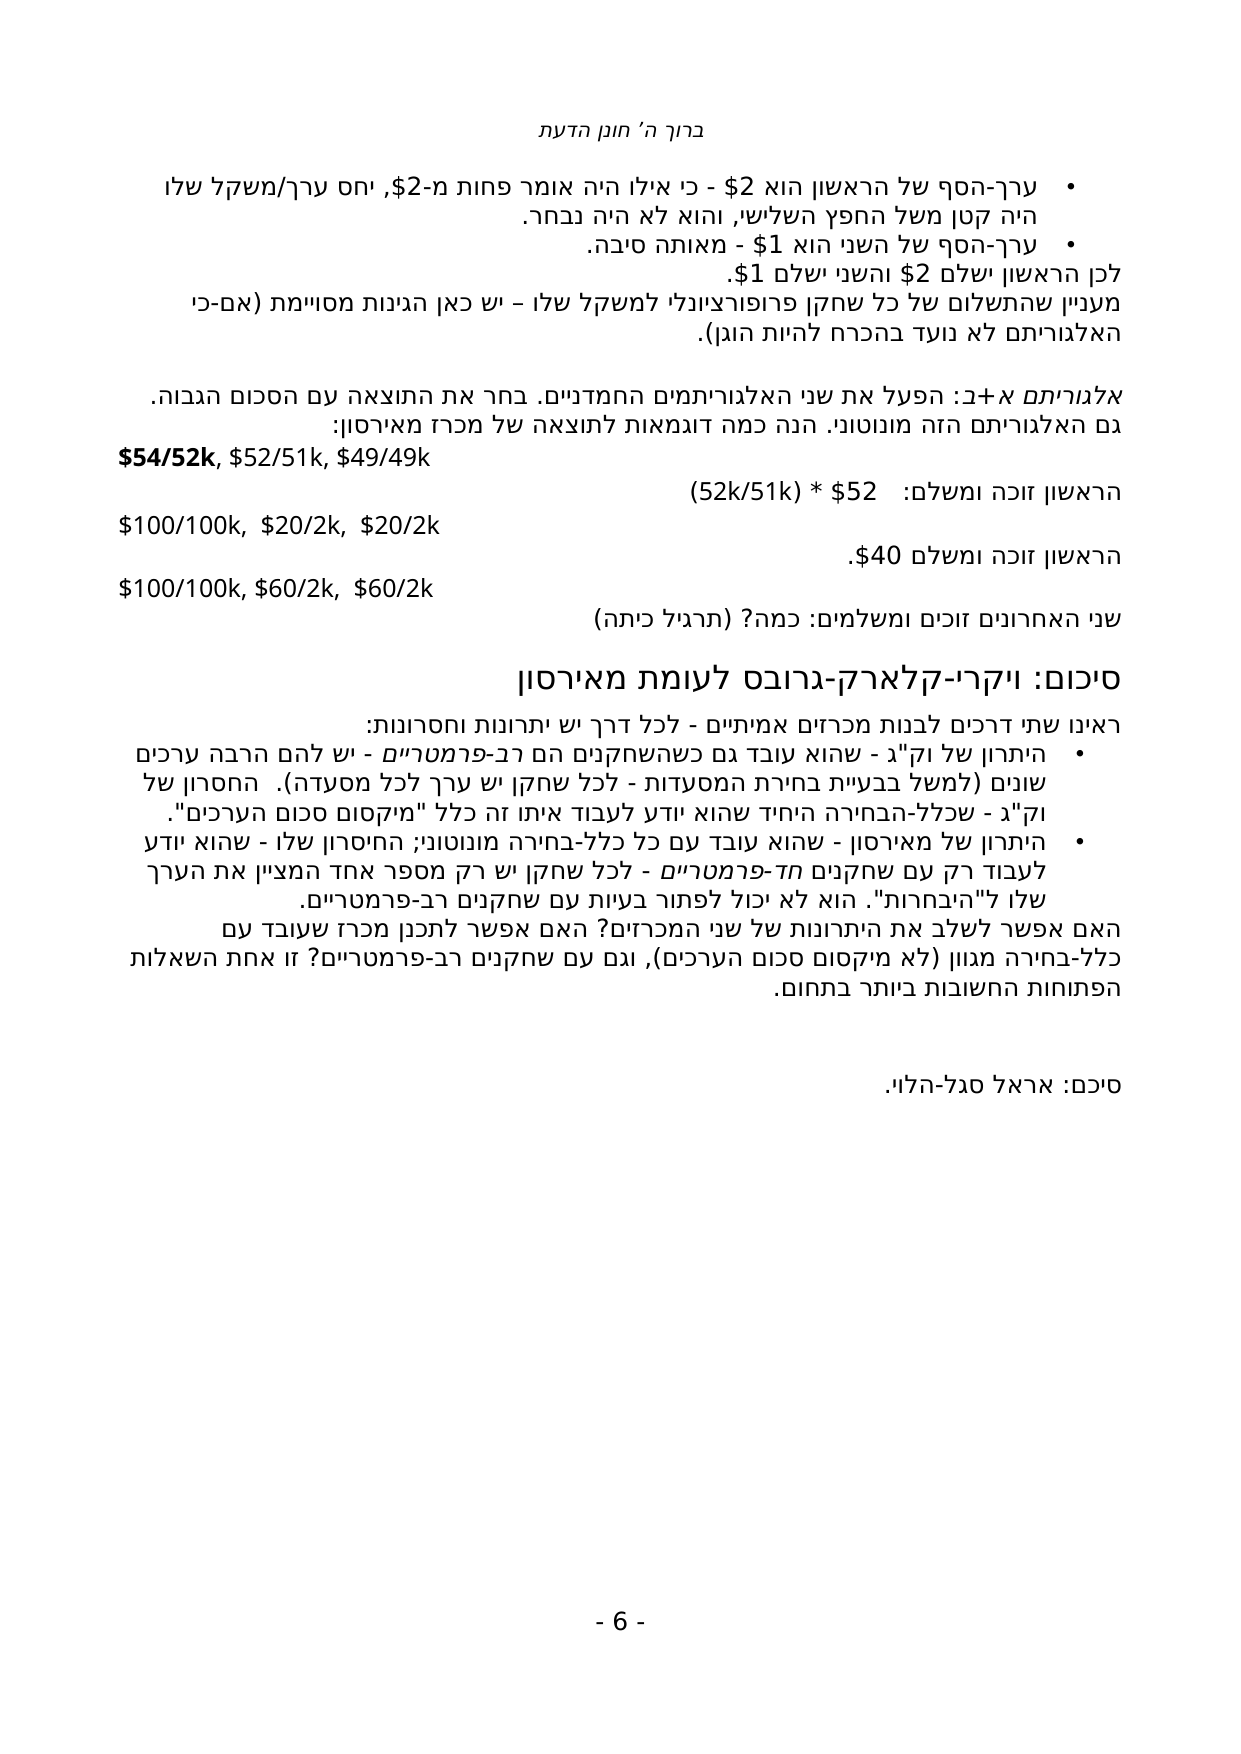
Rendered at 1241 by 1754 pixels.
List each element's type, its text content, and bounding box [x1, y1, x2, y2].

text מעניין שהתשלום של כל שחקן פרופורציונלי למשקל שלו – יש כאן הגינות מסויימת (אם-כי האלגוריתם לא נועד בהכרח להיות הוגן). [118, 288, 1122, 347]
list ערך-הסף של השני הוא $1 - מאותה סיבה. [118, 230, 1076, 259]
text $100/100k, $20/2k, $20/2k [118, 507, 1122, 541]
text $54/52k, $52/51k, $49/49k [118, 439, 1122, 473]
text גם האלגוריתם הזה מונוטוני. הנה כמה דוגמאות לתוצאה של מכרז מאירסון: [118, 410, 1122, 439]
list ערך-הסף של הראשון הוא $2 - כי אילו היה אומר פחות מ-$2, יחס ערך/משקל שלו היה קטן משל החפץ השלישי, והוא לא היה נבחר. [118, 172, 1076, 230]
text הראשון זוכה ומשלם $40. [118, 541, 1122, 571]
text שני האחרונים זוכים ומשלמים: כמה? (תרגיל כיתה) [118, 605, 1122, 634]
text אלגוריתם א+ב: הפעל את שני האלגוריתמים החמדניים. בחר את התוצאה עם הסכום הגבוה. [118, 381, 1122, 410]
text סיכם: אראל סגל-הלוי. [118, 1070, 1122, 1099]
text הראשון זוכה ומשלם: $52 * (52k/51k) [118, 473, 1122, 507]
list היתרון של וק"ג - שהוא עובד גם כשהשחקנים הם רב-פרמטריים - יש להם הרבה ערכים שונים (למשל בבעיית בחירת המסעדות - לכל שחקן יש ערך לכל מסעדה). החסרון של וק"ג - שכלל-הבחירה היחיד שהוא יודע לעבוד איתו זה כלל "מיקסום סכום הערכים". [118, 739, 1084, 827]
subtitle סיכום: ויקרי-קלארק-גרובס לעומת מאירסון [118, 659, 1122, 698]
text ראינו שתי דרכים לבנות מכרזים אמיתיים - לכל דרך יש יתרונות וחסרונות: [118, 710, 1122, 739]
text $100/100k, $60/2k, $60/2k [118, 571, 1122, 605]
list היתרון של מאירסון - שהוא עובד עם כל כלל-בחירה מונוטוני; החיסרון שלו - שהוא יודע לעבוד רק עם שחקנים חד-פרמטריים - לכל שחקן יש רק מספר אחד המציין את הערך שלו ל"היבחרות". הוא לא יכול לפתור בעיות עם שחקנים רב-פרמטריים. [118, 827, 1084, 914]
text האם אפשר לשלב את היתרונות של שני המכרזים? האם אפשר לתכנן מכרז שעובד עם כלל-בחירה מגוון (לא מיקסום סכום הערכים), וגם עם שחקנים רב-פרמטריים? זו אחת השאלות הפתוחות החשובות ביותר בתחום. [118, 914, 1122, 1002]
text לכן הראשון ישלם $2 והשני ישלם $1. [118, 259, 1122, 288]
